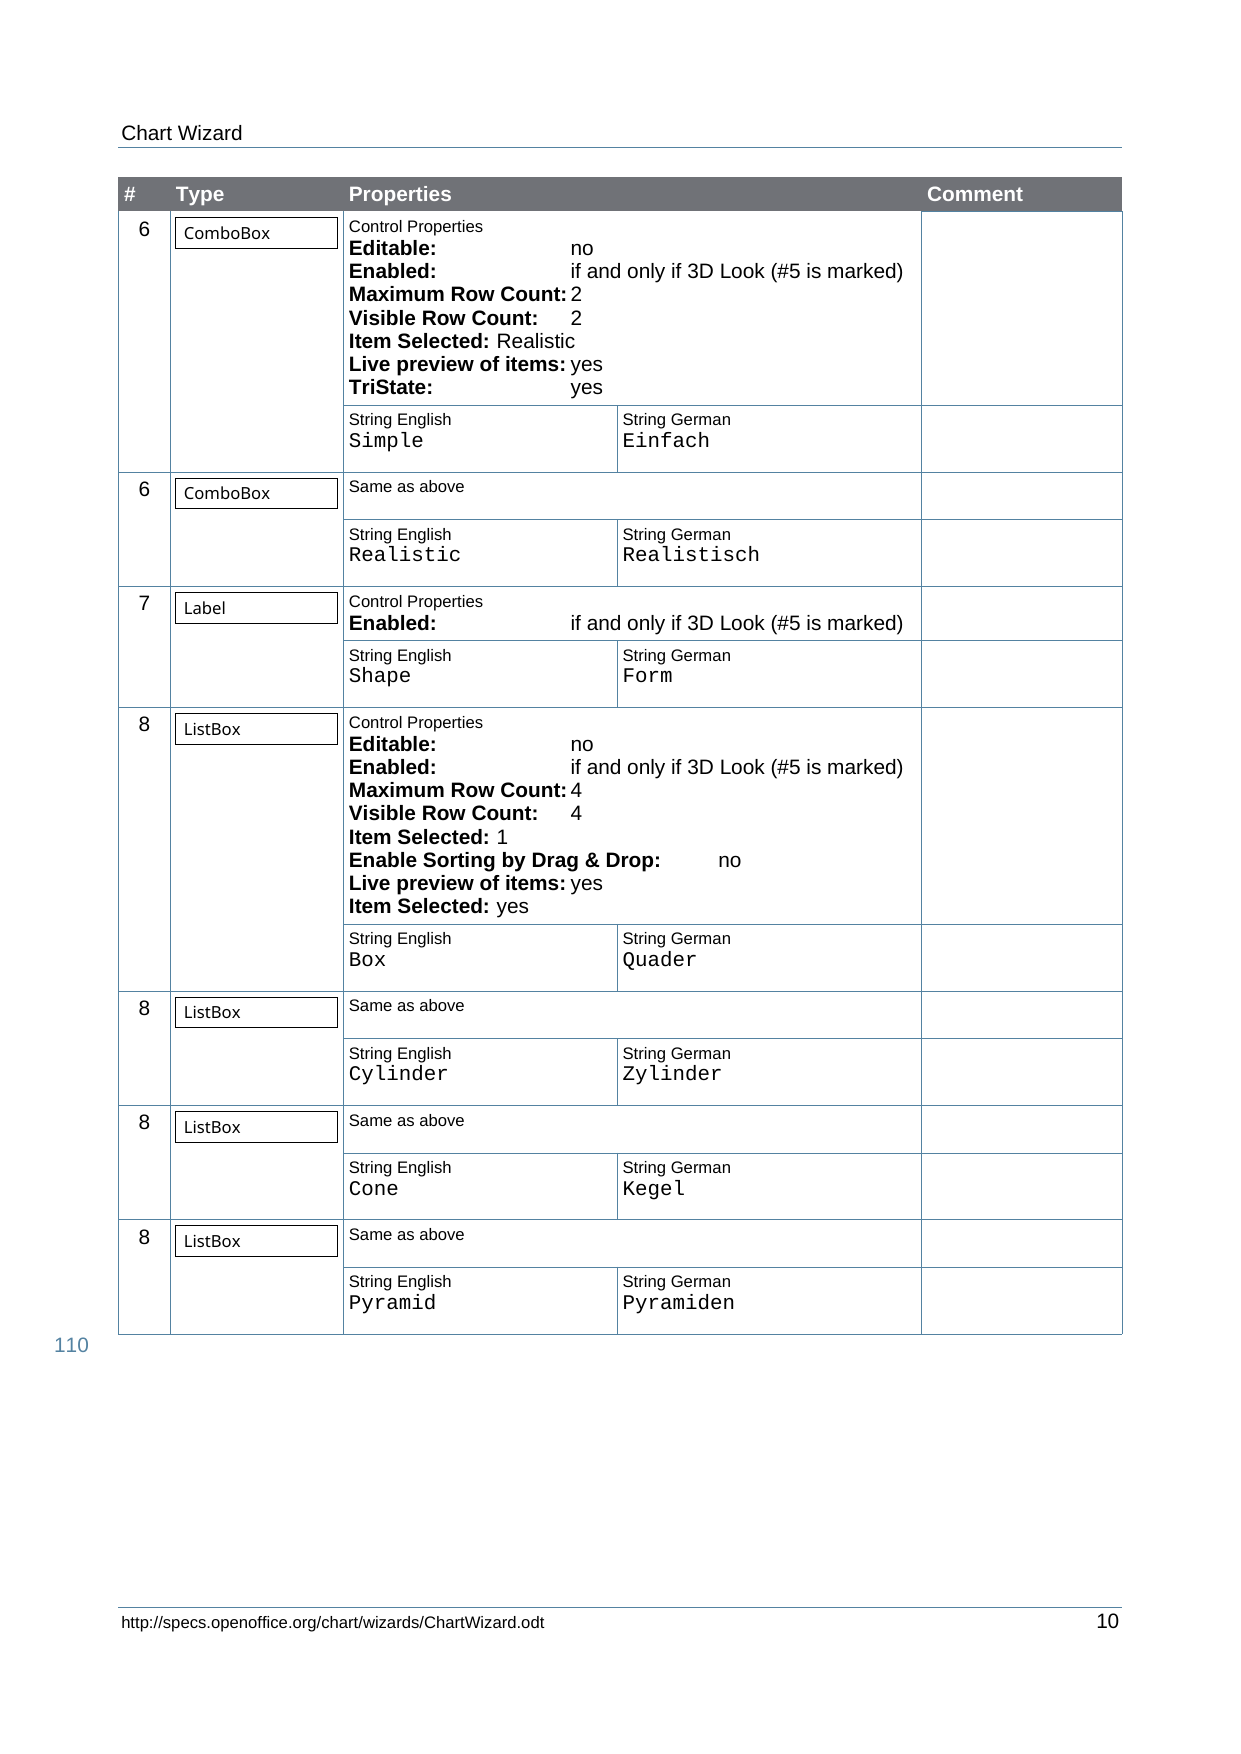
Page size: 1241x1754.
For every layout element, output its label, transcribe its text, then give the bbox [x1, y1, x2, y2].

table_cell 8 [119, 1106, 170, 1219]
table_header Type [170, 177, 343, 211]
table_cell [922, 1268, 1122, 1334]
table_header [922, 1220, 1122, 1267]
table_cell [922, 1039, 1122, 1105]
table_cell String English Box [344, 925, 617, 991]
table_cell [922, 925, 1122, 991]
table_cell 6 [119, 211, 170, 472]
table_header # [118, 177, 170, 211]
table_header [922, 1106, 1122, 1152]
table_cell String German Form [618, 641, 921, 707]
table_header Same as above [344, 992, 921, 1038]
table_header [922, 212, 1122, 405]
table_cell [171, 587, 343, 707]
table_cell [171, 211, 343, 472]
table_header Comment [921, 177, 1122, 211]
table_cell String German Zylinder [618, 1039, 921, 1105]
table_header [922, 708, 1122, 924]
table_cell String English Cylinder [344, 1039, 617, 1105]
table_header [922, 473, 1122, 519]
table_header [922, 587, 1122, 640]
table_cell [171, 708, 343, 991]
table_header Same as above [344, 473, 921, 519]
table_cell 6 [119, 473, 170, 586]
table_cell String German Kegel [618, 1154, 921, 1219]
table_cell String English Simple [344, 406, 617, 472]
table_cell [171, 992, 343, 1105]
table_cell 8 [119, 708, 170, 991]
table_cell String English Cone [344, 1154, 617, 1219]
table_cell String German Einfach [618, 406, 921, 472]
table_cell [171, 473, 343, 586]
table_cell [922, 406, 1122, 472]
table_cell [171, 1106, 343, 1219]
table_cell [922, 520, 1122, 586]
table_cell 8 [119, 992, 170, 1105]
table_header Same as above [344, 1106, 921, 1152]
table_cell String German Quader [618, 925, 921, 991]
table_header Properties [343, 177, 921, 211]
table_cell String English Realistic [344, 520, 617, 586]
table_cell [922, 1154, 1122, 1219]
table_cell [171, 1220, 343, 1334]
table_cell [922, 641, 1122, 707]
table_header Same as above [344, 1220, 921, 1267]
table_cell 7 [119, 587, 170, 707]
table_cell String German Pyramiden [618, 1268, 921, 1334]
table_cell String English Shape [344, 641, 617, 707]
table_cell String German Realistisch [618, 520, 921, 586]
table_header [922, 992, 1122, 1038]
table_header Control Properties Editable: no Enabled: if and only if 3D Look (#5 is marked) Maximum Row Count: 2 Visible Row Count: 2 Item Selected: Realistic Live preview of items: yes TriState: yes [344, 211, 921, 405]
table_cell String English Pyramid [344, 1268, 617, 1334]
table_cell 8 [119, 1220, 170, 1334]
table_header Control Properties Enabled: if and only if 3D Look (#5 is marked) [344, 587, 921, 640]
table_header Control Properties Editable: no Enabled: if and only if 3D Look (#5 is marked) Maximum Row Count: 4 Visible Row Count: 4 Item Selected: 1 Enable Sorting by Drag & Drop: no Live preview of items: yes Item Selected: yes [344, 708, 921, 924]
